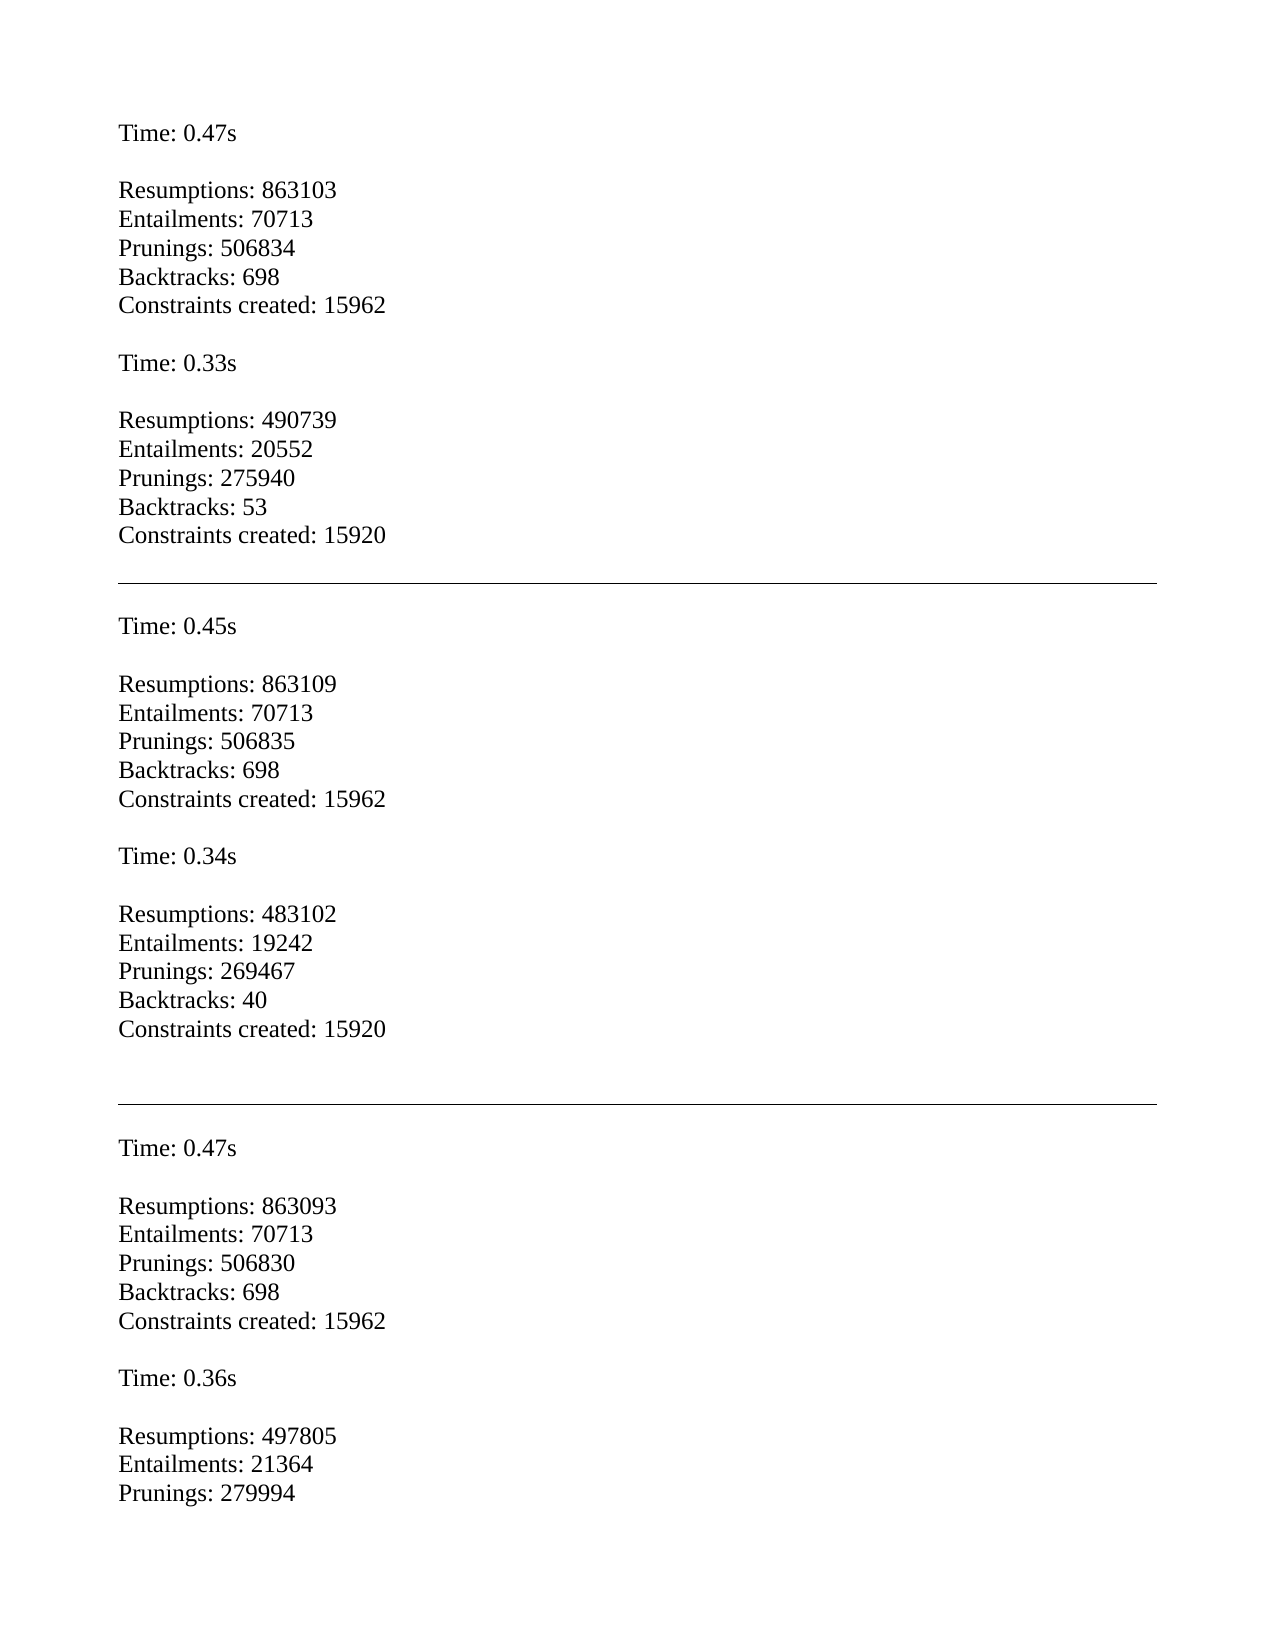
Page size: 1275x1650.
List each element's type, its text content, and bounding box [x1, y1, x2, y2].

text Time: 0.47s [118, 118, 1157, 147]
text Prunings: 506834 [118, 233, 1157, 262]
text Backtracks: 698 [118, 755, 1157, 784]
text Prunings: 506835 [118, 726, 1157, 755]
text Time: 0.36s [118, 1363, 1157, 1392]
text Time: 0.45s [118, 611, 1157, 640]
text Backtracks: 698 [118, 1277, 1157, 1306]
text Resumptions: 483102 [118, 899, 1157, 928]
text Resumptions: 490739 [118, 406, 1157, 434]
text Entailments: 70713 [118, 698, 1157, 726]
text Entailments: 21364 [118, 1449, 1157, 1478]
text Backtracks: 40 [118, 985, 1157, 1014]
text Backtracks: 53 [118, 492, 1157, 521]
text Prunings: 279994 [118, 1478, 1157, 1507]
text Constraints created: 15920 [118, 521, 1157, 549]
text Resumptions: 863093 [118, 1191, 1157, 1219]
text Entailments: 70713 [118, 204, 1157, 233]
text Constraints created: 15962 [118, 1306, 1157, 1334]
text Entailments: 70713 [118, 1219, 1157, 1248]
text Backtracks: 698 [118, 262, 1157, 291]
text Constraints created: 15920 [118, 1014, 1157, 1043]
text Constraints created: 15962 [118, 784, 1157, 813]
text Prunings: 269467 [118, 956, 1157, 985]
text Time: 0.33s [118, 348, 1157, 377]
text Prunings: 506830 [118, 1248, 1157, 1277]
text Time: 0.47s [118, 1133, 1157, 1162]
text Time: 0.34s [118, 841, 1157, 870]
text Entailments: 20552 [118, 434, 1157, 463]
text Prunings: 275940 [118, 463, 1157, 492]
text Resumptions: 863109 [118, 669, 1157, 698]
text Entailments: 19242 [118, 928, 1157, 956]
text Resumptions: 863103 [118, 176, 1157, 204]
text Constraints created: 15962 [118, 291, 1157, 319]
text Resumptions: 497805 [118, 1421, 1157, 1449]
